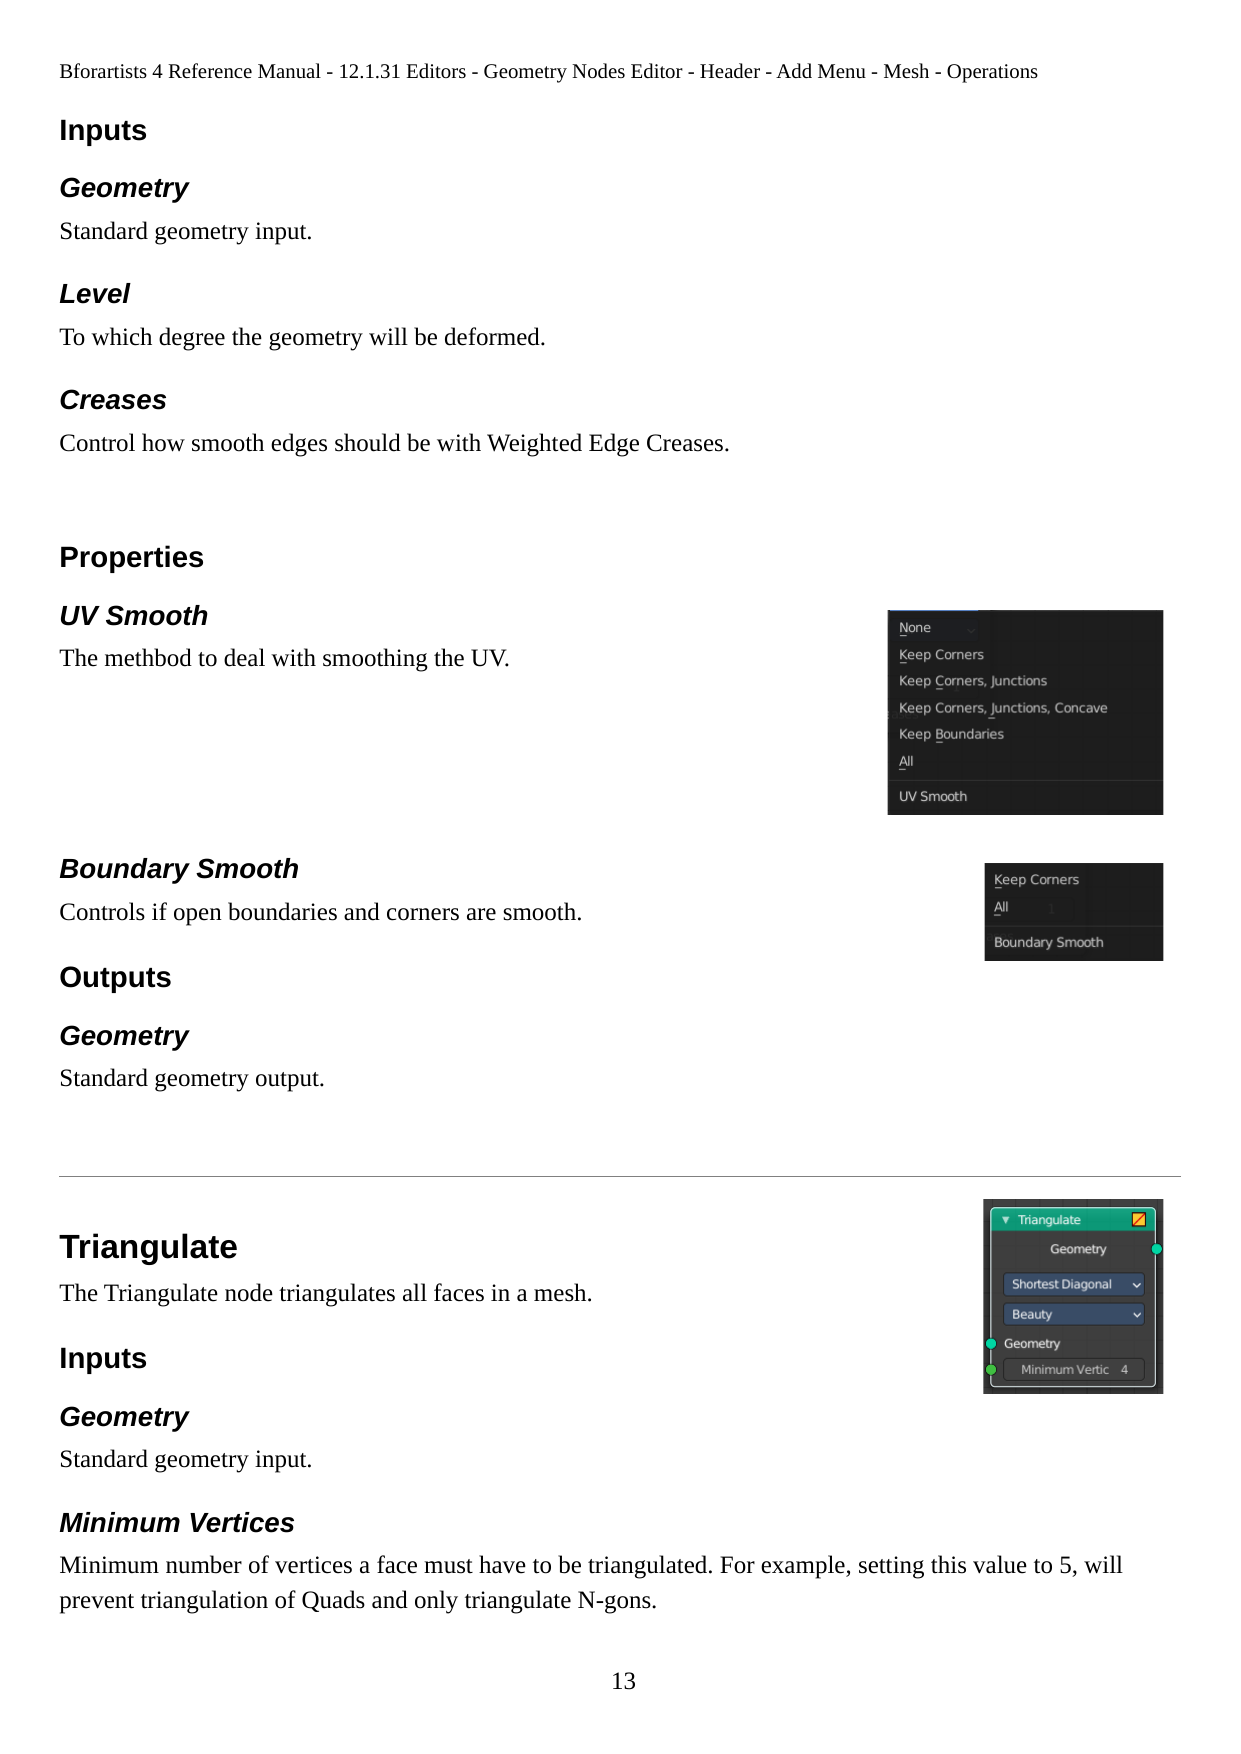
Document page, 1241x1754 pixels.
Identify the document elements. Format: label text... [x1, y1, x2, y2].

text Controls if open boundaries and corners are smooth. [59, 897, 984, 925]
picture [887, 610, 1164, 815]
text Minimum number of vertices a face must have to be triangulated. For example, setting this value to 5, will prevent triangulation of Quads and only triangulate N-gons. [59, 1550, 1181, 1613]
subtitle Inputs [59, 1341, 983, 1375]
text Control how smooth edges should be with Weighted Edge Creases. [59, 428, 1181, 456]
text The Triangulate node triangulates all faces in a mesh. [59, 1278, 983, 1306]
subtitle Properties [59, 540, 1181, 574]
text To which degree the geometry will be deformed. [59, 322, 1181, 350]
text Standard geometry output. [59, 1063, 1181, 1092]
subtitle Minimum Vertices [59, 1506, 1181, 1538]
subtitle Triangulate [59, 1226, 983, 1265]
text Standard geometry input. [59, 216, 1181, 244]
subtitle Boundary Smooth [59, 852, 1181, 884]
subtitle Geometry [59, 171, 1181, 203]
picture [984, 863, 1164, 961]
subtitle Inputs [59, 113, 1181, 146]
subtitle Creases [59, 383, 1181, 415]
subtitle Level [59, 277, 1181, 309]
text The methbod to deal with smoothing the UV. [59, 643, 887, 672]
subtitle [1164, 1341, 1181, 1375]
picture [983, 1199, 1164, 1394]
subtitle UV Smooth [59, 599, 1181, 631]
subtitle Geometry [59, 1400, 1181, 1432]
subtitle [1164, 1226, 1181, 1265]
subtitle Geometry [59, 1019, 1181, 1051]
text Standard geometry input. [59, 1444, 1181, 1473]
subtitle Outputs [59, 960, 1181, 994]
